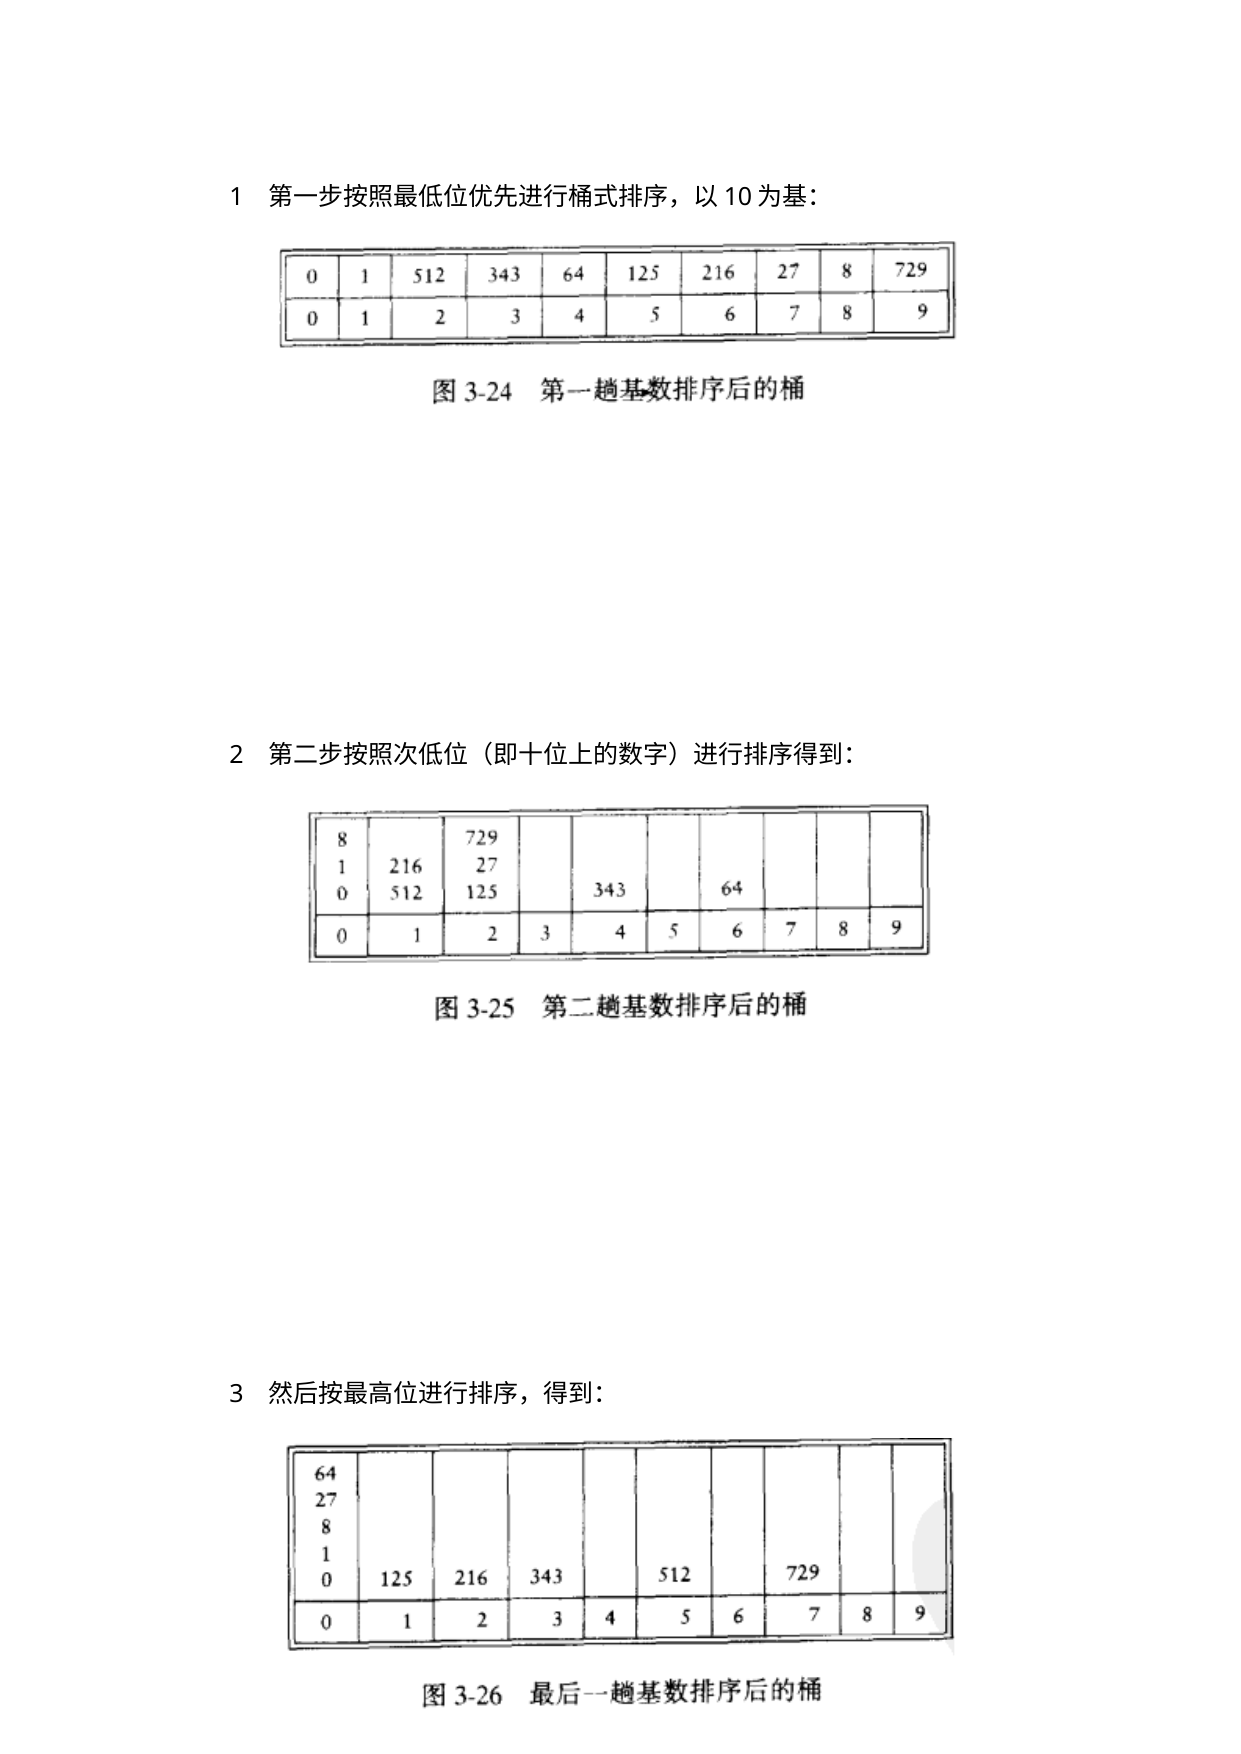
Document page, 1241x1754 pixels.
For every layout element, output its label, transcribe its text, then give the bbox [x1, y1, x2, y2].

list 然后按最高位进行排序，得到： [187, 1359, 1053, 1424]
list 第二步按照次低位（即十位上的数字）进行排序得到： [187, 721, 1053, 786]
list 第一步按照最低位优先进行桶式排序，以10为基： [187, 162, 1053, 227]
picture [285, 1438, 955, 1712]
picture [279, 241, 961, 409]
picture [306, 800, 935, 1024]
